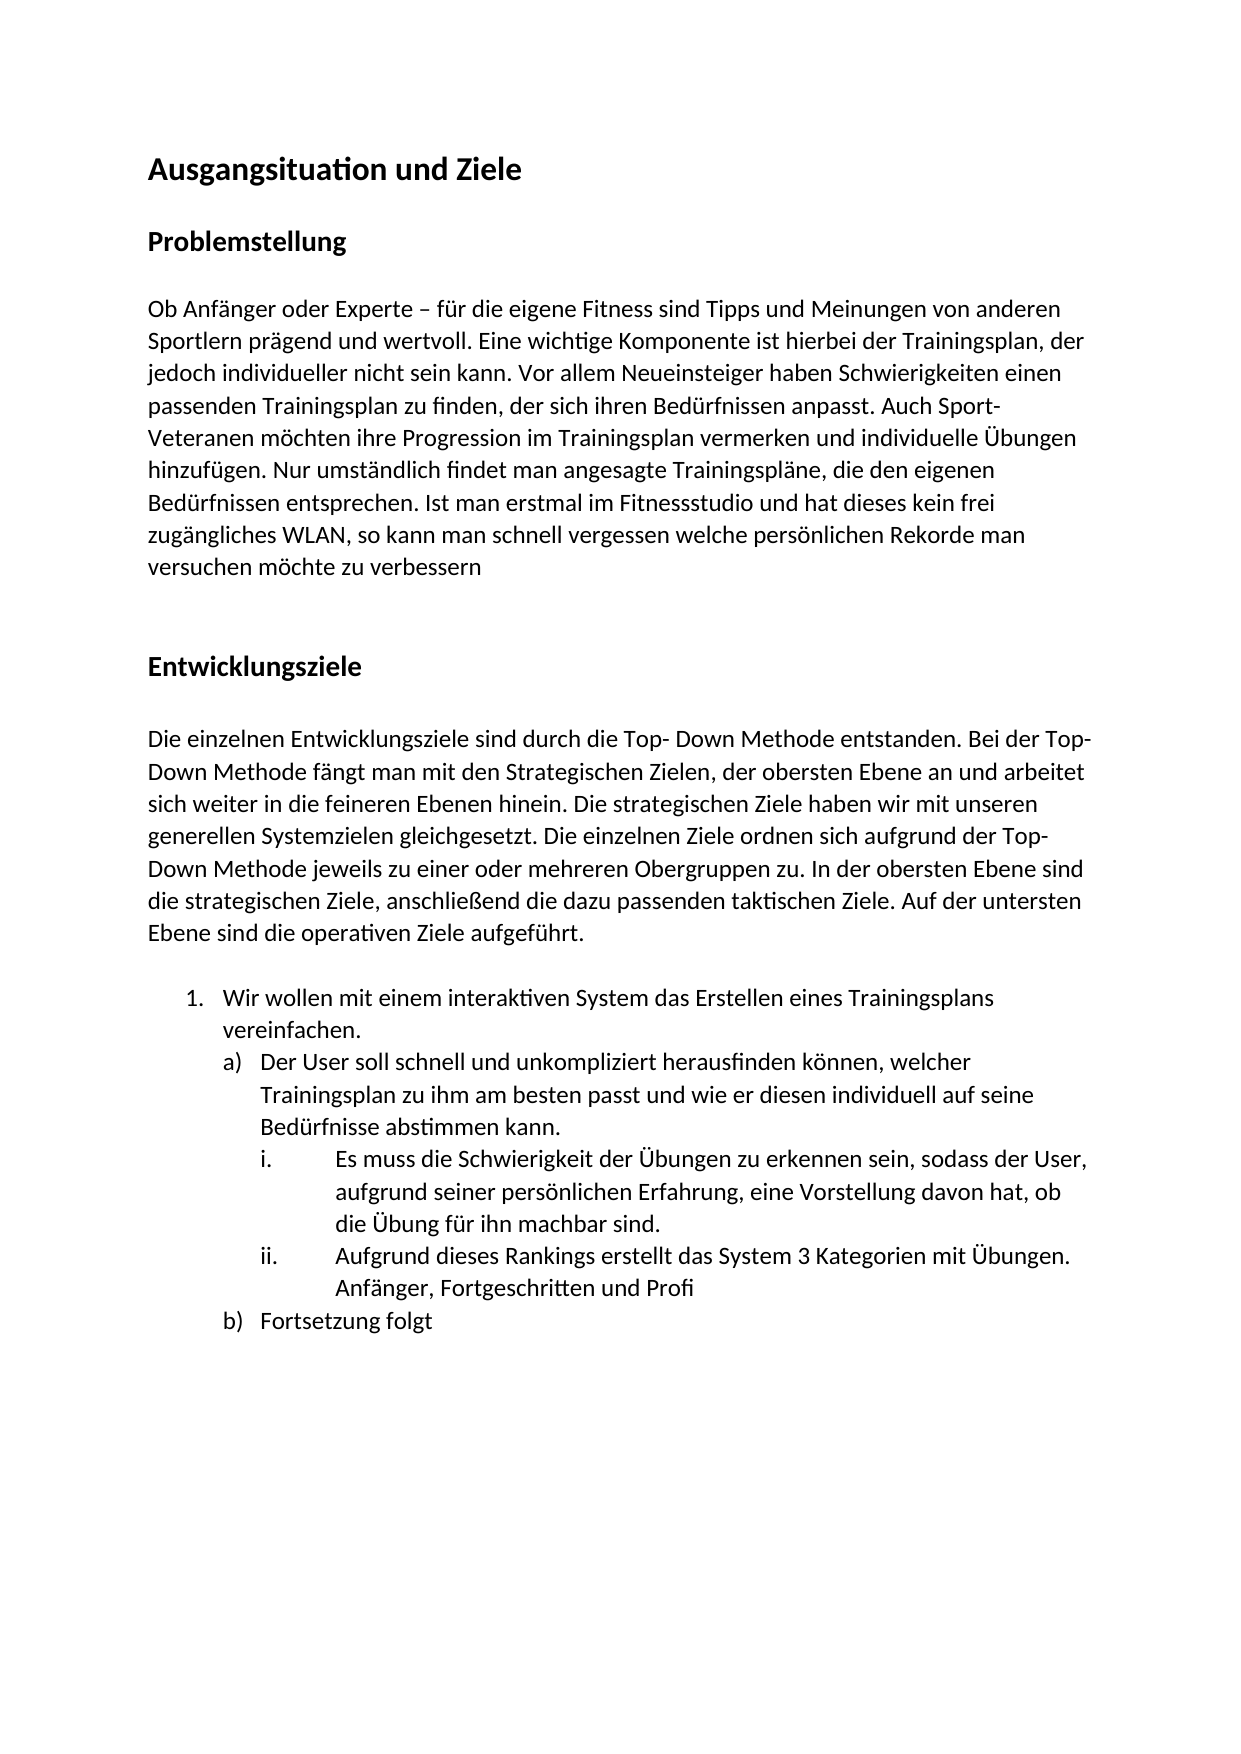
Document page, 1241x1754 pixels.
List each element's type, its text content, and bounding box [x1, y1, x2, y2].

text Problemstellung [148, 223, 1093, 259]
list Aufgrund dieses Rankings erstellt das System 3 Kategorien mit Übungen. Anfänger, Fortgeschritten und Profi [260, 1240, 1093, 1303]
list Wir wollen mit einem interaktiven System das Erstellen eines Trainingsplans vereinfachen. [185, 982, 1093, 1045]
text Ausgangsituation und Ziele [148, 148, 1093, 188]
list Fortsetzung folgt [223, 1305, 1093, 1335]
text Ob Anfänger oder Experte – für die eigene Fitness sind Tipps und Meinungen von anderen Sportlern prägend und wertvoll. Eine wichtige Komponente ist hierbei der Trainingsplan, der jedoch individueller nicht sein kann. Vor allem Neueinsteiger haben Schwierigkeiten einen passenden Trainingsplan zu finden, der sich ihren Bedürfnissen anpasst. Auch Sport-Veteranen möchten ihre Progression im Trainingsplan vermerken und individuelle Übungen hinzufügen. Nur umständlich findet man angesagte Trainingspläne, die den eigenen Bedürfnissen entsprechen. Ist man erstmal im Fitnessstudio und hat dieses kein frei zugängliches WLAN, so kann man schnell vergessen welche persönlichen Rekorde man versuchen möchte zu verbessern [148, 293, 1093, 582]
list Es muss die Schwierigkeit der Übungen zu erkennen sein, sodass der User, aufgrund seiner persönlichen Erfahrung, eine Vorstellung davon hat, ob die Übung für ihn machbar sind. [260, 1143, 1093, 1238]
text Entwicklungsziele [148, 648, 1093, 684]
list Der User soll schnell und unkompliziert herausfinden können, welcher Trainingsplan zu ihm am besten passt und wie er diesen individuell auf seine Bedürfnisse abstimmen kann. [223, 1047, 1093, 1142]
text Die einzelnen Entwicklungsziele sind durch die Top- Down Methode entstanden. Bei der Top-Down Methode fängt man mit den Strategischen Zielen, der obersten Ebene an und arbeitet sich weiter in die feineren Ebenen hinein. Die strategischen Ziele haben wir mit unseren generellen Systemzielen gleichgesetzt. Die einzelnen Ziele ordnen sich aufgrund der Top-Down Methode jeweils zu einer oder mehreren Obergruppen zu. In der obersten Ebene sind die strategischen Ziele, anschließend die dazu passenden taktischen Ziele. Auf der untersten Ebene sind die operativen Ziele aufgeführt. [148, 724, 1093, 948]
